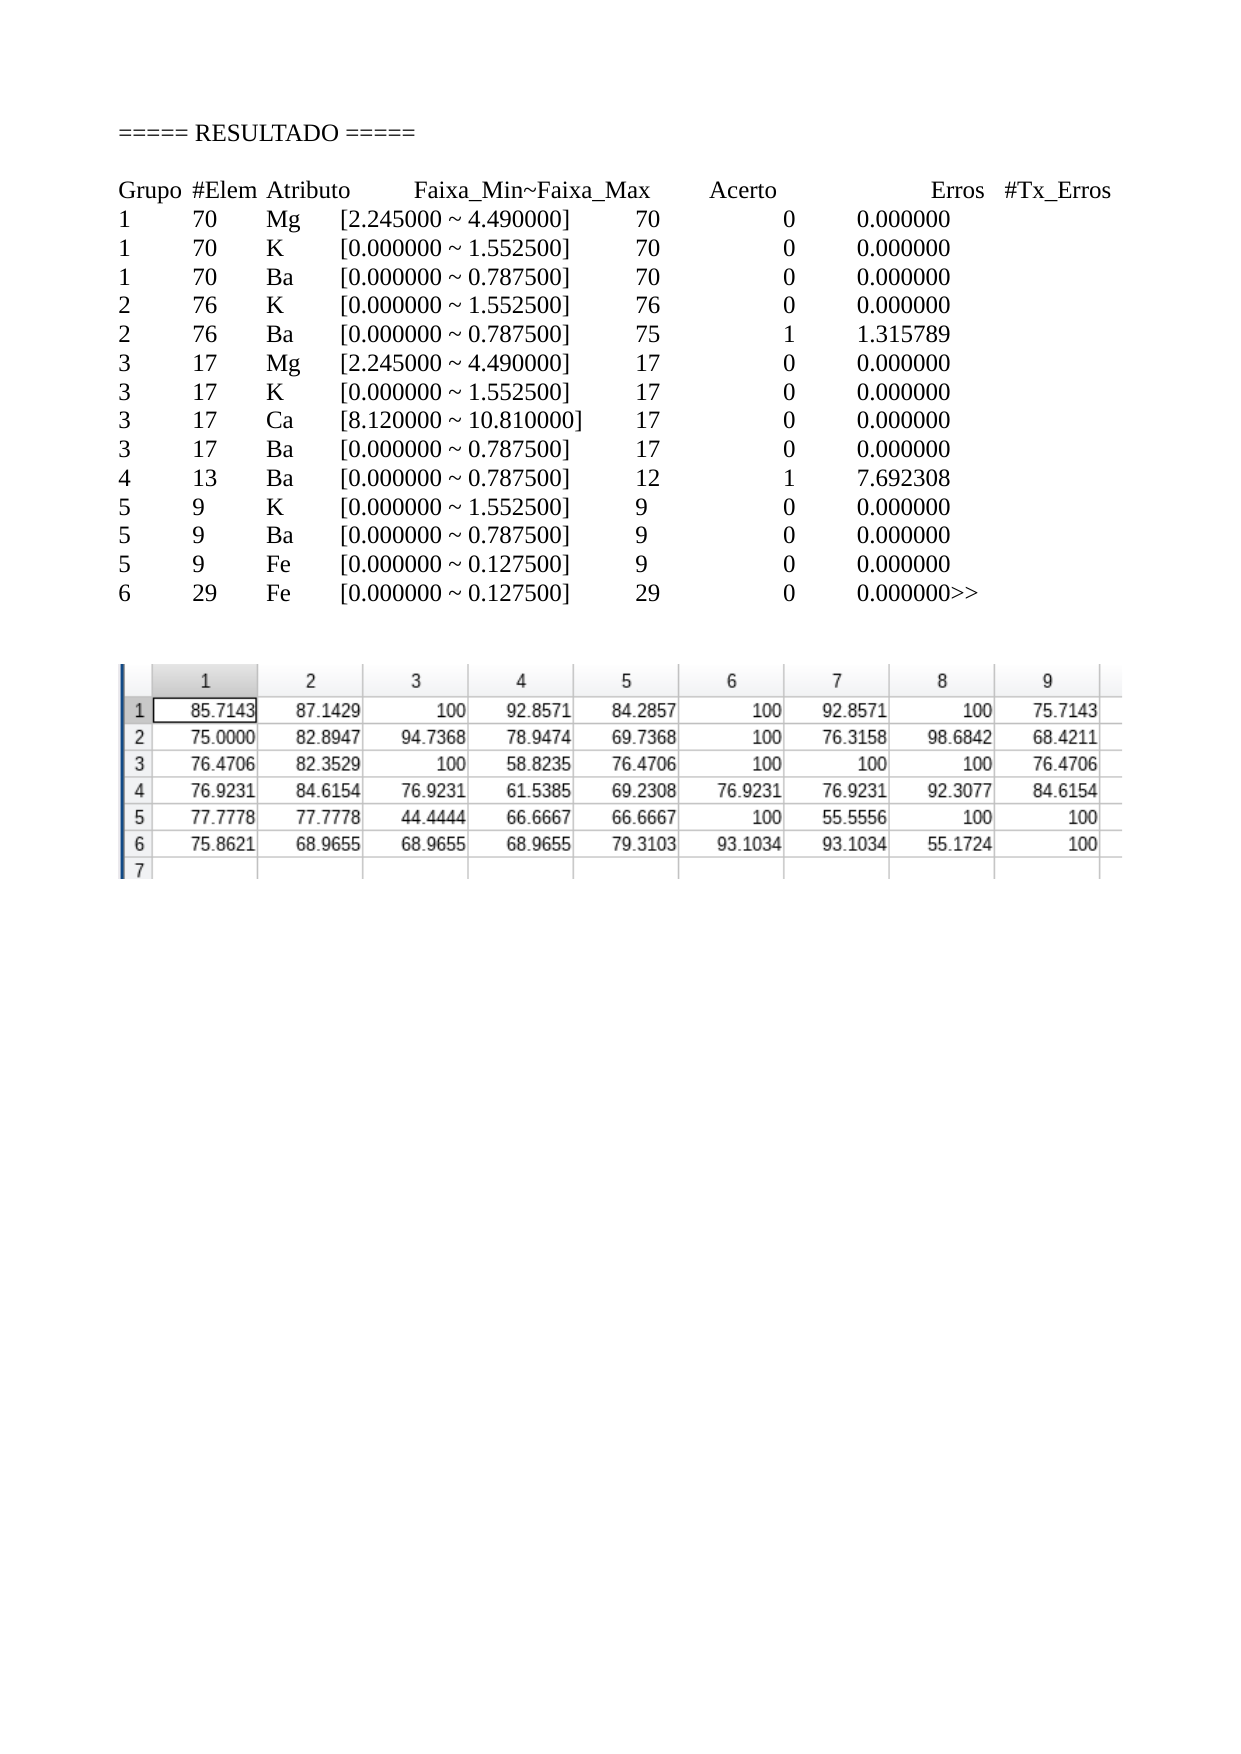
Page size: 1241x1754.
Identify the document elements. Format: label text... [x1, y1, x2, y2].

text 1 70 Mg [2.245000 ~ 4.490000] 70 0 0.000000 [118, 204, 1122, 233]
picture [118, 664, 1123, 879]
text 2 76 Ba [0.000000 ~ 0.787500] 75 1 1.315789 [118, 319, 1122, 348]
text ===== RESULTADO ===== [118, 118, 1122, 147]
text Grupo #Elem Atributo Faixa_Min~Faixa_Max Acerto Erros #Tx_Erros [118, 176, 1122, 204]
text 1 70 K [0.000000 ~ 1.552500] 70 0 0.000000 [118, 233, 1122, 262]
text 3 17 Ca [8.120000 ~ 10.810000] 17 0 0.000000 [118, 406, 1122, 434]
text 1 70 Ba [0.000000 ~ 0.787500] 70 0 0.000000 [118, 262, 1122, 291]
text 6 29 Fe [0.000000 ~ 0.127500] 29 0 0.000000>> [118, 578, 1122, 607]
text 4 13 Ba [0.000000 ~ 0.787500] 12 1 7.692308 [118, 463, 1122, 492]
text 3 17 Mg [2.245000 ~ 4.490000] 17 0 0.000000 [118, 348, 1122, 377]
text 3 17 K [0.000000 ~ 1.552500] 17 0 0.000000 [118, 377, 1122, 406]
text 3 17 Ba [0.000000 ~ 0.787500] 17 0 0.000000 [118, 434, 1122, 463]
text 5 9 Fe [0.000000 ~ 0.127500] 9 0 0.000000 [118, 549, 1122, 578]
text 2 76 K [0.000000 ~ 1.552500] 76 0 0.000000 [118, 291, 1122, 319]
text 5 9 K [0.000000 ~ 1.552500] 9 0 0.000000 [118, 492, 1122, 521]
text 5 9 Ba [0.000000 ~ 0.787500] 9 0 0.000000 [118, 521, 1122, 549]
